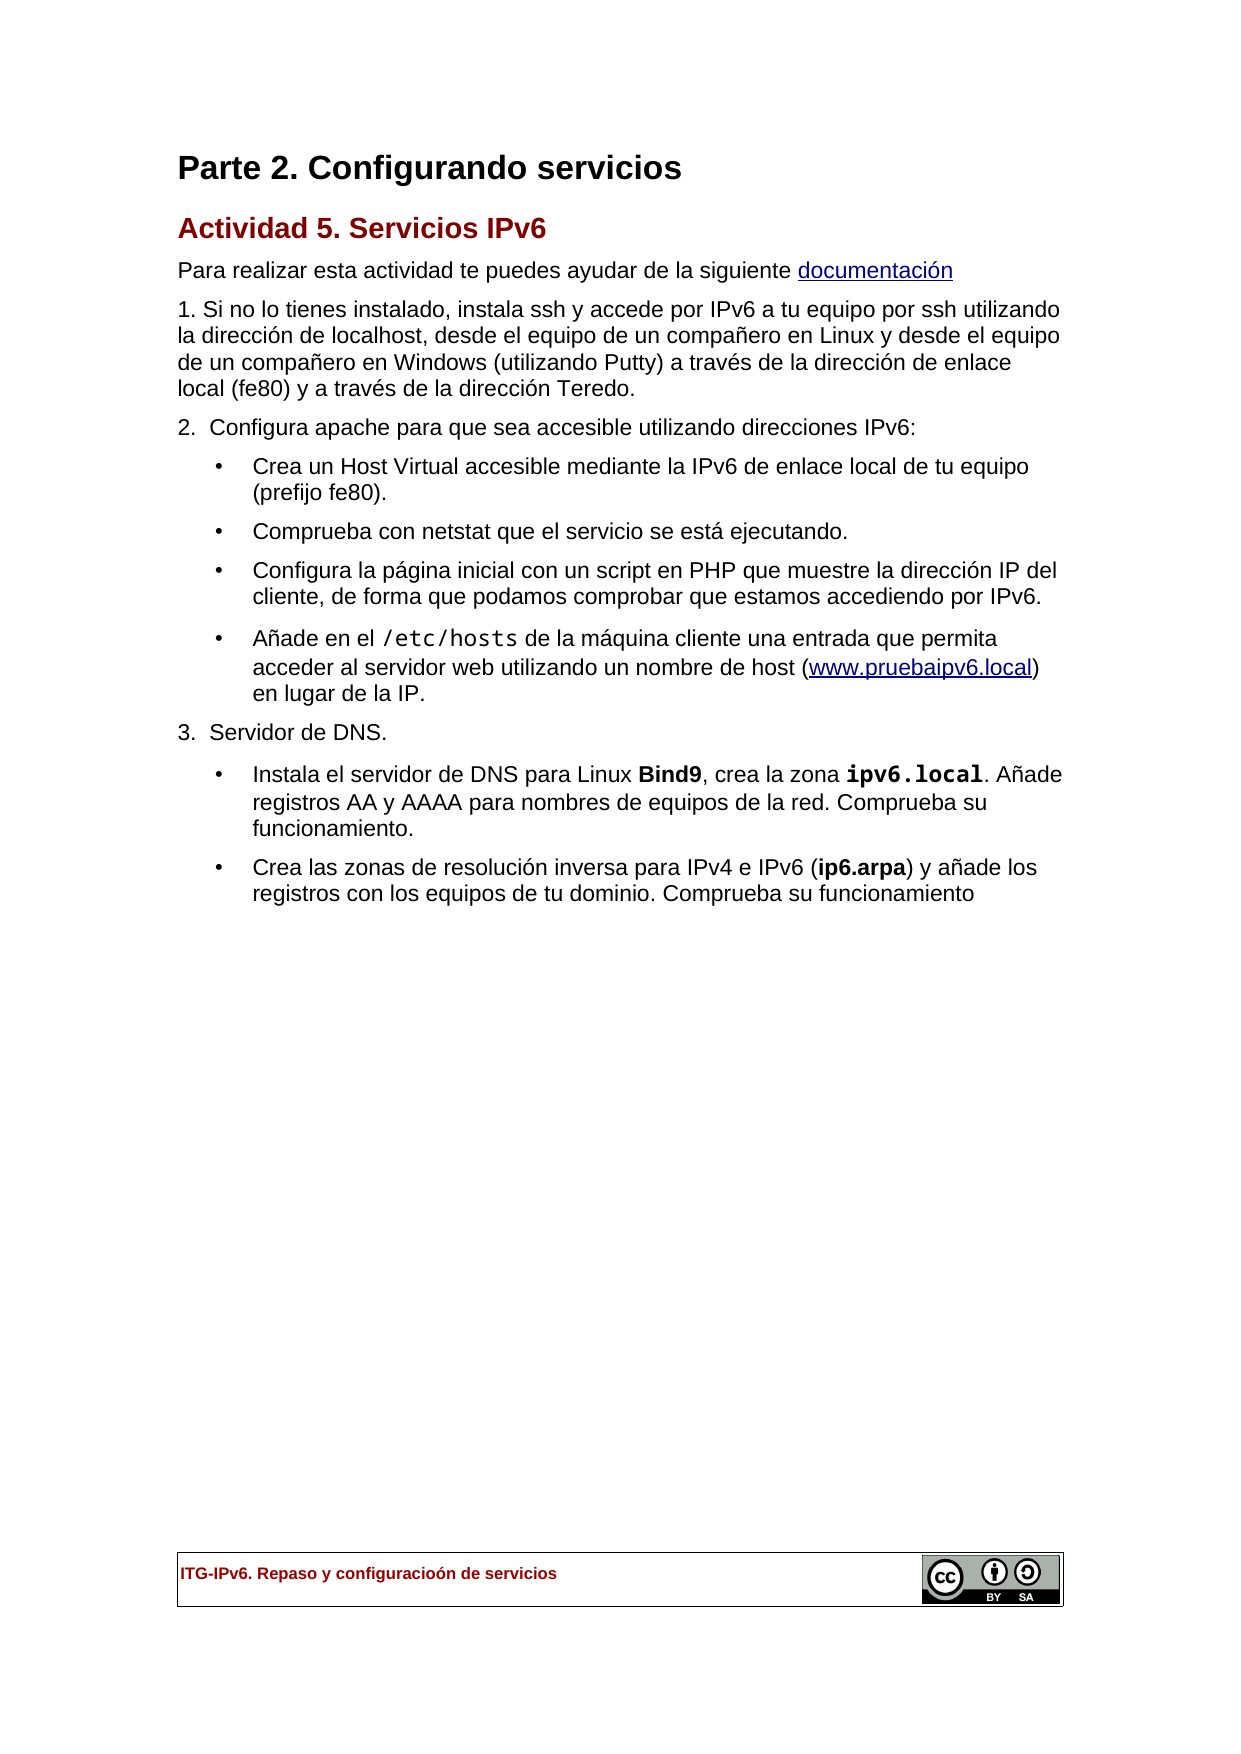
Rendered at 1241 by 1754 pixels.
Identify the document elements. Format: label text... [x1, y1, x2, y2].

text 2. Configura apache para que sea accesible utilizando direcciones IPv6: [177, 414, 1063, 440]
list Instala el servidor de DNS para Linux Bind9, crea la zona ipv6.local. Añade registros AA y AAAA para nombres de equipos de la red. Comprueba su funcionamiento. [215, 757, 1063, 841]
subtitle Actividad 5. Servicios IPv6 [177, 211, 1063, 245]
list Crea las zonas de resolución inversa para IPv4 e IPv6 (ip6.arpa) y añade los registros con los equipos de tu dominio. Comprueba su funcionamiento [215, 854, 1063, 907]
list Añade en el /etc/hosts de la máquina cliente una entrada que permita acceder al servidor web utilizando un nombre de host (www.pruebaipv6.local) en lugar de la IP. [215, 622, 1063, 706]
list Crea un Host Virtual accesible mediante la IPv6 de enlace local de tu equipo (prefijo fe80). [215, 453, 1063, 506]
list Comprueba con netstat que el servicio se está ejecutando. [215, 518, 1063, 544]
text Para realizar esta actividad te puedes ayudar de la siguiente documentación [177, 257, 1063, 284]
text 1. Si no lo tienes instalado, instala ssh y accede por IPv6 a tu equipo por ssh utilizando la dirección de localhost, desde el equipo de un compañero en Linux y desde el equipo de un compañero en Windows (utilizando Putty) a través de la dirección de enlace local (fe80) y a través de la dirección Teredo. [177, 296, 1063, 402]
subtitle Parte 2. Configurando servicios [177, 148, 1063, 186]
text 3. Servidor de DNS. [177, 719, 1063, 745]
picture [922, 1555, 1060, 1604]
list Configura la página inicial con un script en PHP que muestre la dirección IP del cliente, de forma que podamos comprobar que estamos accediendo por IPv6. [215, 557, 1063, 610]
